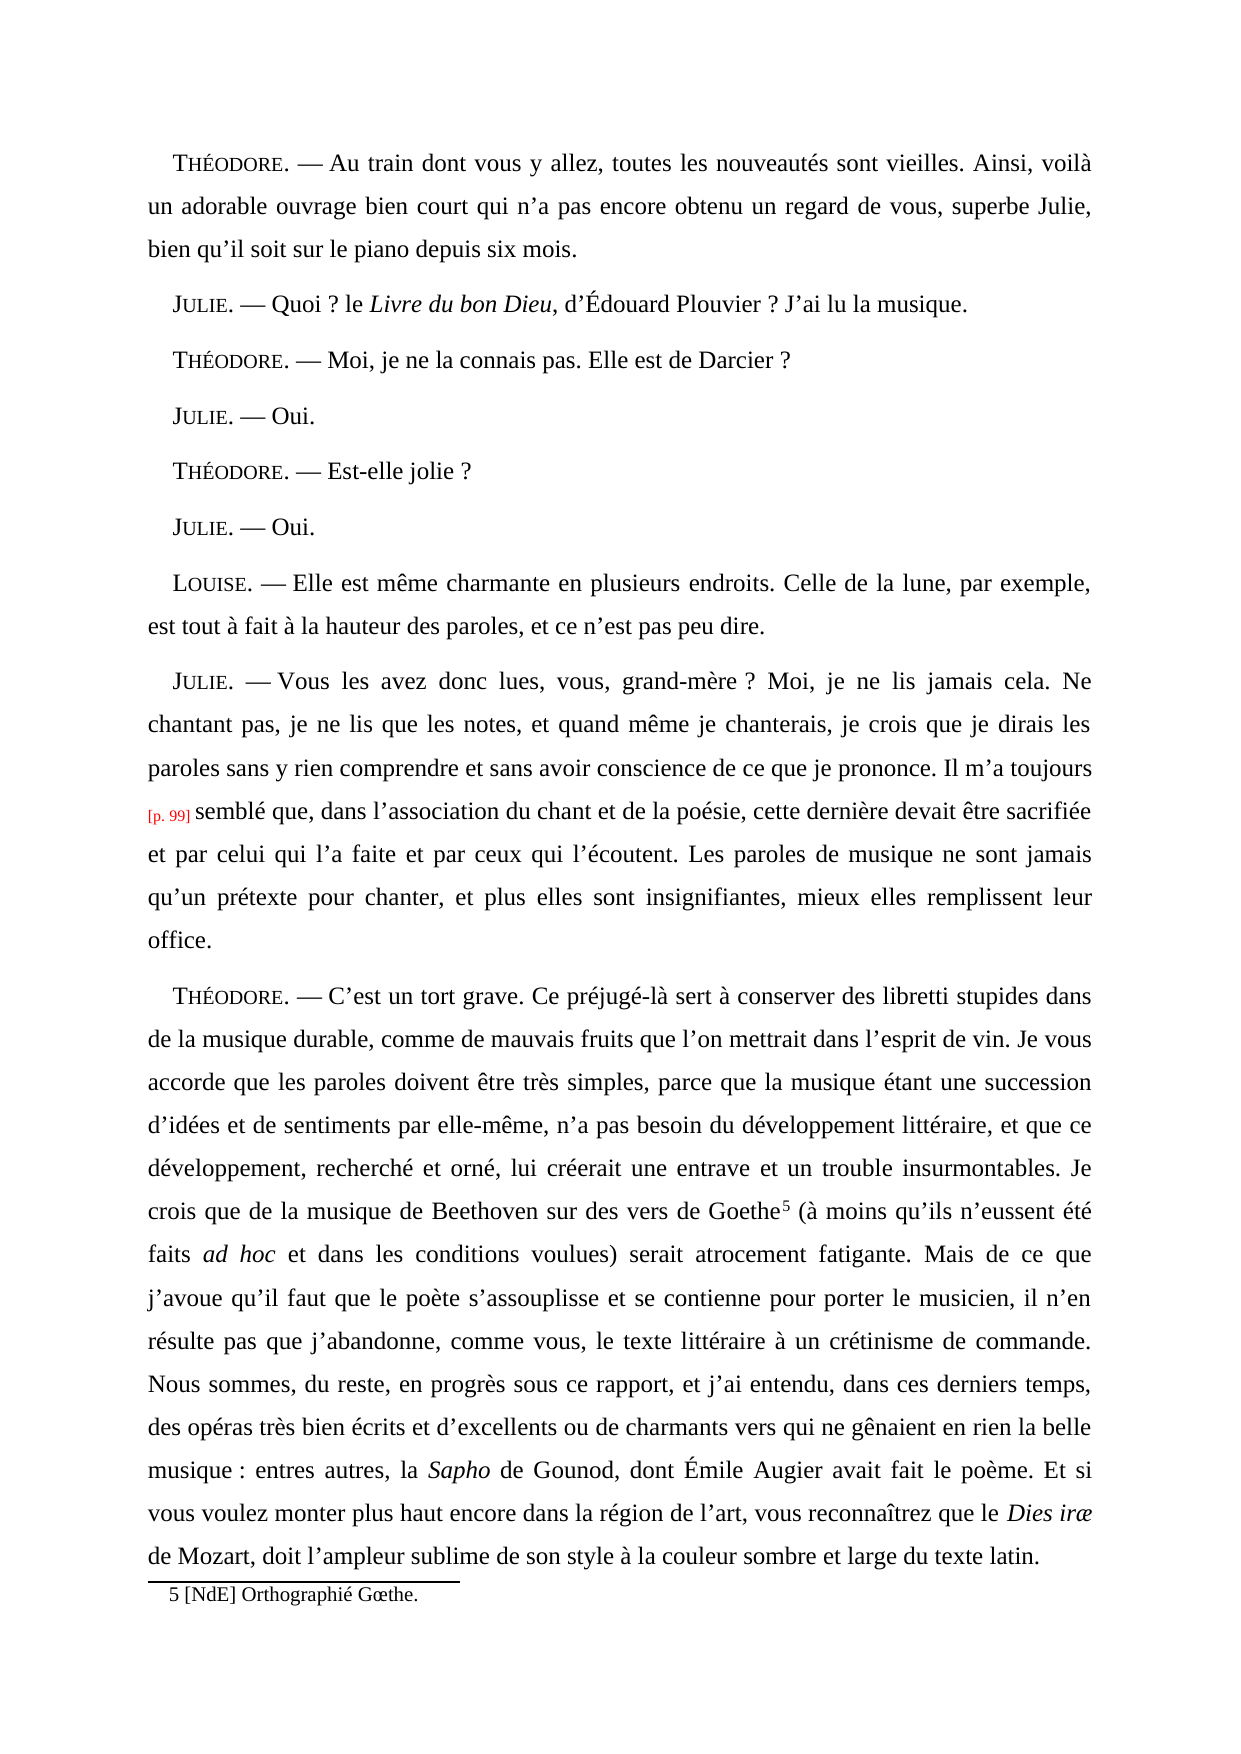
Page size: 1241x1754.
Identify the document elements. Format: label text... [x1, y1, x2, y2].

text [NdE] Orthographié Gœthe. [148, 1582, 1093, 1606]
text Théodore. — C’est un tort grave. Ce préjugé-là sert à conserver des libretti stupides dans de la musique durable, comme de mauvais fruits que l’on mettrait dans l’esprit de vin. Je vous accorde que les paroles doivent être très simples, parce que la musique étant une succession d’idées et de sentiments par elle-même, n’a pas besoin du développement littéraire, et que ce développement, recherché et orné, lui créerait une entrave et un trouble insurmontables. Je crois que de la musique de Beethoven sur des vers de Goethe (à moins qu’ils n’eussent été faits ad hoc et dans les conditions voulues) serait atrocement fatigante. Mais de ce que j’avoue qu’il faut que le poète s’assouplisse et se contienne pour porter le musicien, il n’en résulte pas que j’abandonne, comme vous, le texte littéraire à un crétinisme de commande. Nous sommes, du reste, en progrès sous ce rapport, et j’ai entendu, dans ces derniers temps, des opéras très bien écrits et d’excellents ou de charmants vers qui ne gênaient en rien la belle musique : entres autres, la Sapho de Gounod, dont Émile Augier avait fait le poème. Et si vous voulez monter plus haut encore dans la région de l’art, vous reconnaîtrez que le Dies iræ de Mozart, doit l’ampleur sublime de son style à la couleur sombre et large du texte latin. [148, 981, 1093, 1570]
text Julie. — Oui. [148, 401, 1093, 429]
text Julie. — Quoi ? le Livre du bon Dieu, d’Édouard Plouvier ? J’ai lu la musique. [148, 289, 1093, 318]
text Théodore. — Est-elle jolie ? [148, 456, 1093, 485]
text Théodore. — Au train dont vous y allez, toutes les nouveautés sont vieilles. Ainsi, voilà un adorable ouvrage bien court qui n’a pas encore obtenu un regard de vous, superbe Julie, bien qu’il soit sur le piano depuis six mois. [148, 148, 1093, 263]
text Théodore. — Moi, je ne la connais pas. Elle est de Darcier ? [148, 345, 1093, 374]
text Julie. — Oui. [148, 512, 1093, 541]
text Louise. — Elle est même charmante en plusieurs endroits. Celle de la lune, par exemple, est tout à fait à la hauteur des paroles, et ce n’est pas peu dire. [148, 568, 1093, 639]
text Julie. — Vous les avez donc lues, vous, grand-mère ? Moi, je ne lis jamais cela. Ne chantant pas, je ne lis que les notes, et quand même je chanterais, je crois que je dirais les paroles sans y rien comprendre et sans avoir conscience de ce que je prononce. Il m’a toujours [p. 99] semblé que, dans l’association du chant et de la poésie, cette dernière devait être sacrifiée et par celui qui l’a faite et par ceux qui l’écoutent. Les paroles de musique ne sont jamais qu’un prétexte pour chanter, et plus elles sont insignifiantes, mieux elles remplissent leur office. [148, 666, 1093, 954]
